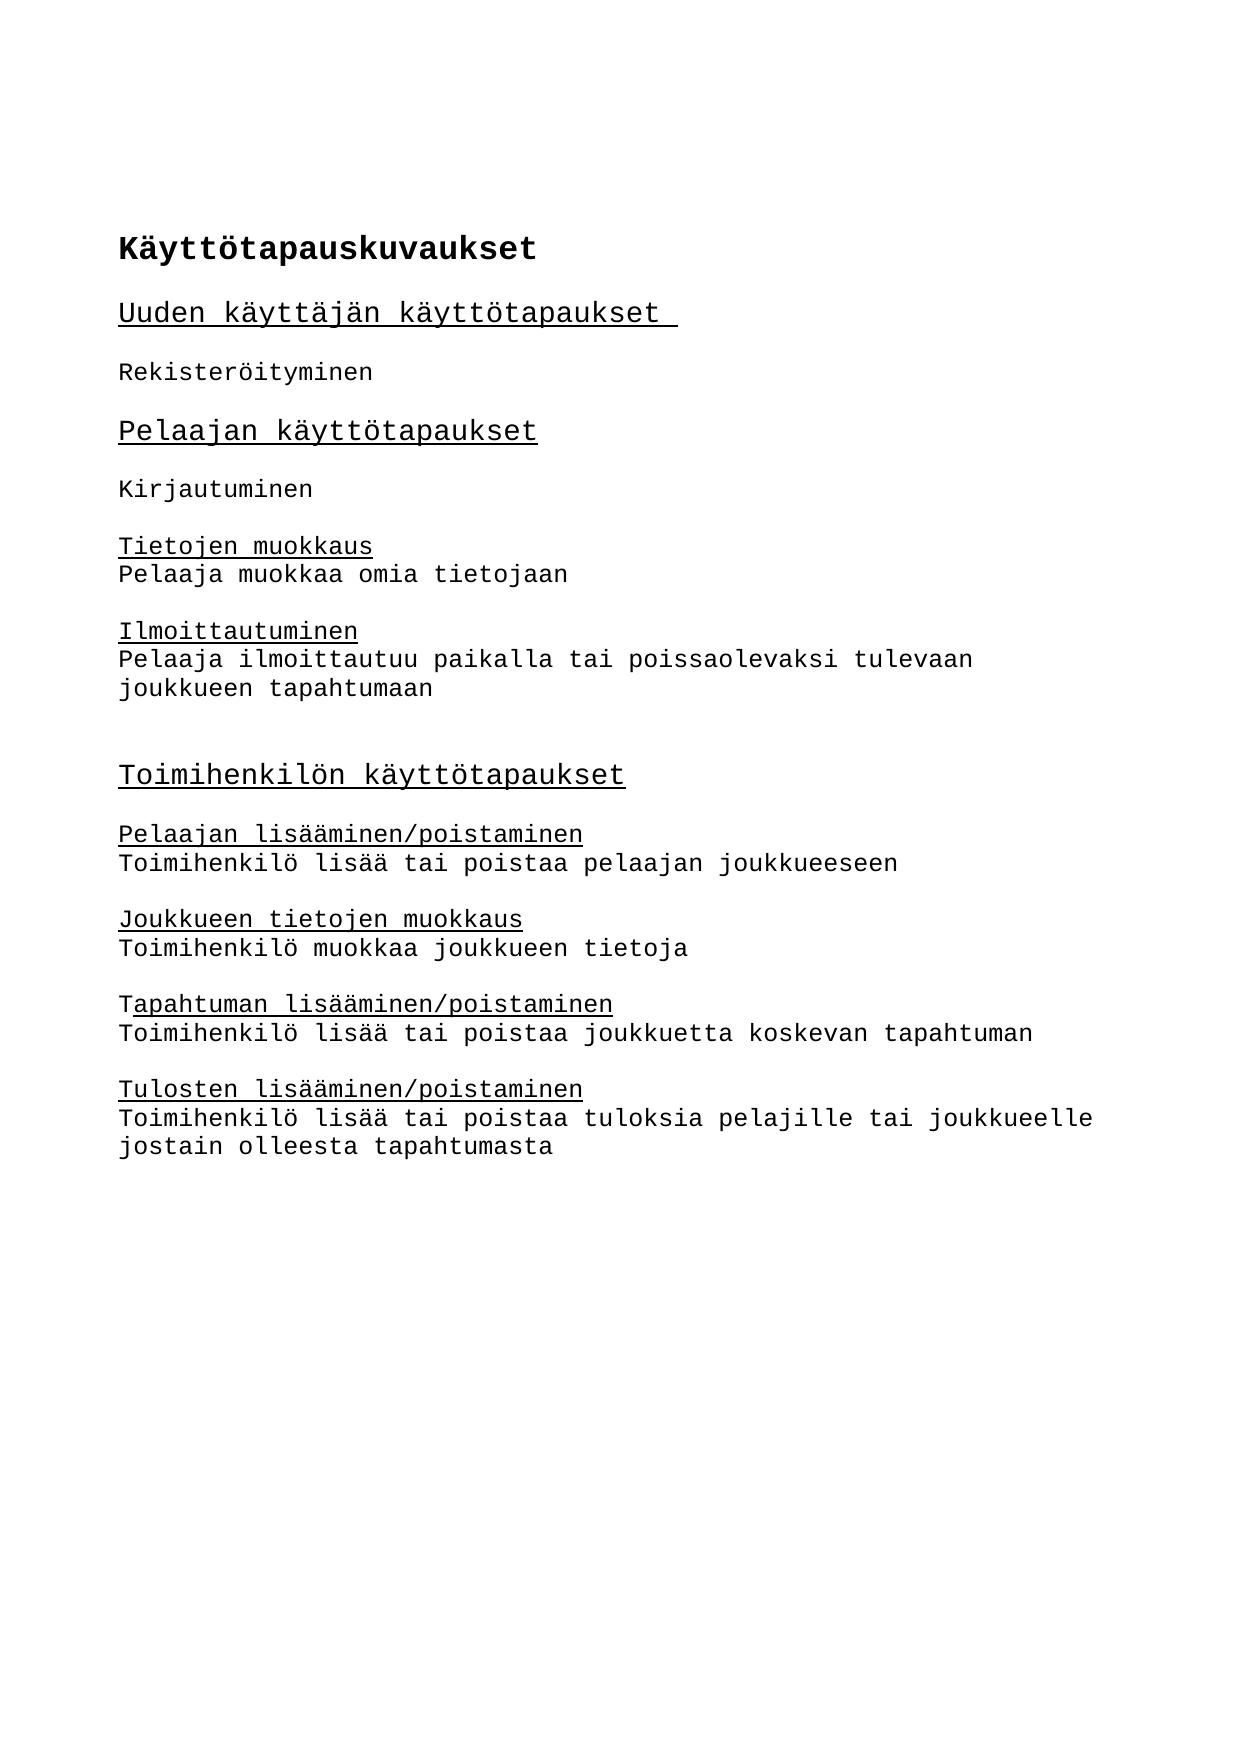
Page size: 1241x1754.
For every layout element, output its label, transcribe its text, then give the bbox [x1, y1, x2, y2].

text Tietojen muokkaus [118, 534, 1122, 562]
text Pelaajan lisääminen/poistaminen [118, 822, 1122, 850]
text Joukkueen tietojen muokkaus [118, 907, 1122, 935]
text Pelaaja muokkaa omia tietojaan [118, 562, 1122, 590]
text Toimihenkilön käyttötapaukset [118, 760, 1122, 793]
text Ilmoittautuminen [118, 619, 1122, 647]
text Tulosten lisääminen/poistaminen [118, 1077, 1122, 1105]
text Toimihenkilö lisää tai poistaa pelaajan joukkueeseen [118, 850, 1122, 878]
text Rekisteröityminen [118, 359, 1122, 387]
text Kirjautuminen [118, 477, 1122, 505]
text Tapahtuman lisääminen/poistaminen [118, 992, 1122, 1020]
text Toimihenkilö lisää tai poistaa tuloksia pelajille tai joukkueelle jostain olleesta tapahtumasta [118, 1105, 1122, 1162]
text Toimihenkilö muokkaa joukkueen tietoja [118, 935, 1122, 963]
text Käyttötapauskuvaukset [118, 232, 1122, 269]
text Pelaajan käyttötapaukset [118, 416, 1122, 449]
text Toimihenkilö lisää tai poistaa joukkuetta koskevan tapahtuman [118, 1020, 1122, 1048]
text Uuden käyttäjän käyttötapaukset [118, 298, 1122, 331]
text Pelaaja ilmoittautuu paikalla tai poissaolevaksi tulevaan joukkueen tapahtumaan [118, 647, 1122, 704]
